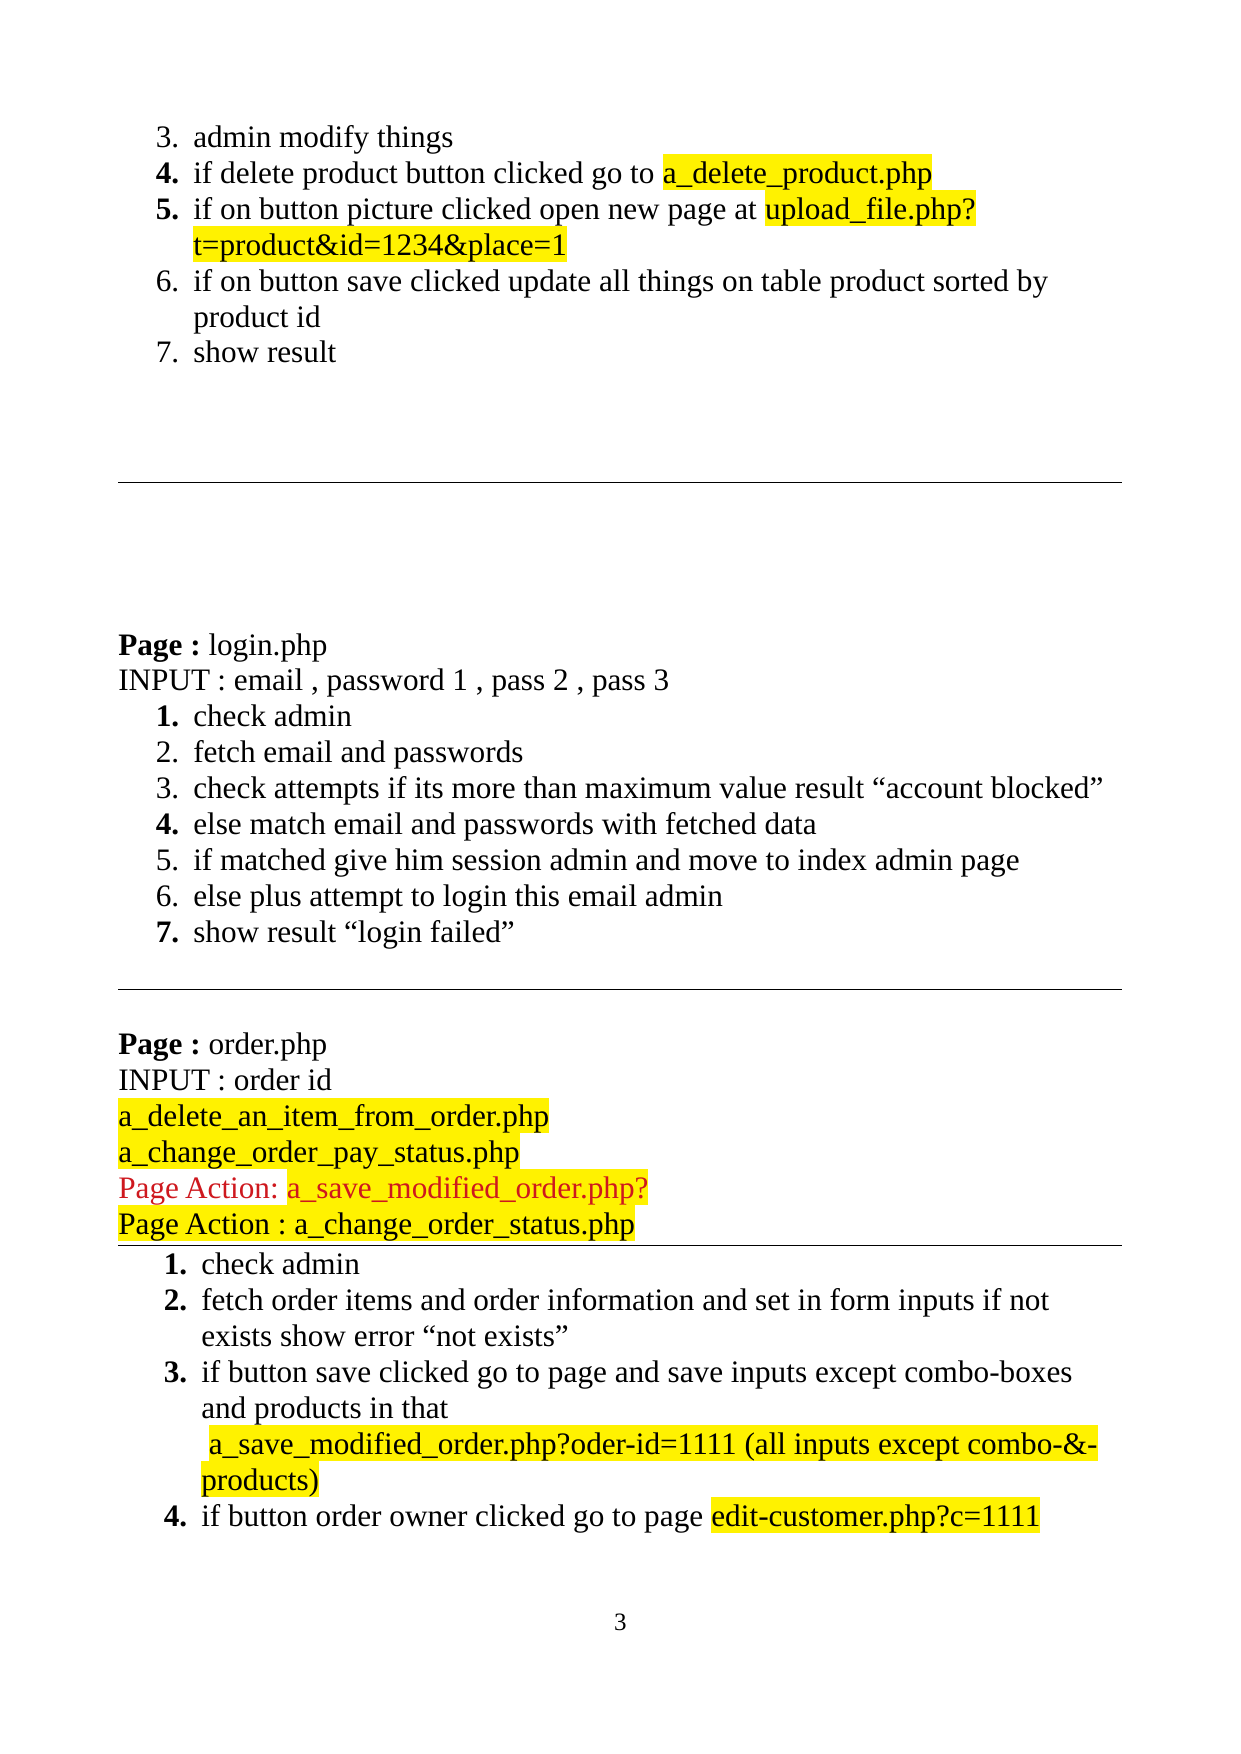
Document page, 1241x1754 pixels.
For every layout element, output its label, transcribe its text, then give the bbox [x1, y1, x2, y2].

text Page Action: a_save_modified_order.php? [118, 1169, 1122, 1205]
list admin modify things [156, 118, 1122, 154]
text Page Action : a_change_order_status.php [118, 1205, 1122, 1245]
list else match email and passwords with fetched data [156, 805, 1122, 841]
text a_change_order_pay_status.php [118, 1133, 1122, 1169]
list if on button picture clicked open new page at upload_file.php?t=product&id=1234&place=1 [156, 190, 1122, 262]
list check admin [156, 698, 1122, 733]
text a_delete_an_item_from_order.php [118, 1097, 1122, 1133]
list if on button save clicked update all things on table product sorted by product id [156, 262, 1122, 334]
text Page : order.php [118, 1026, 1122, 1061]
list if button order owner clicked go to page edit-customer.php?c=1111 [163, 1497, 1122, 1533]
list fetch email and passwords [156, 733, 1122, 769]
text Page : login.php [118, 626, 1122, 662]
list if delete product button clicked go to a_delete_product.php [156, 154, 1122, 190]
list fetch order items and order information and set in form inputs if not exists show error “not exists” [163, 1282, 1122, 1353]
list if matched give him session admin and move to index admin page [156, 841, 1122, 877]
list if button save clicked go to page and save inputs except combo-boxes and products in that a_save_modified_order.php?oder-id=1111 (all inputs except combo-&-products) [163, 1353, 1122, 1497]
list else plus attempt to login this email admin [156, 877, 1122, 913]
list show result “login failed” [156, 913, 1122, 949]
list check admin [163, 1246, 1122, 1282]
list check attempts if its more than maximum value result “account blocked” [156, 769, 1122, 805]
list show result [156, 334, 1122, 370]
text INPUT : order id [118, 1061, 1122, 1097]
text INPUT : email , password 1 , pass 2 , pass 3 [118, 662, 1122, 698]
